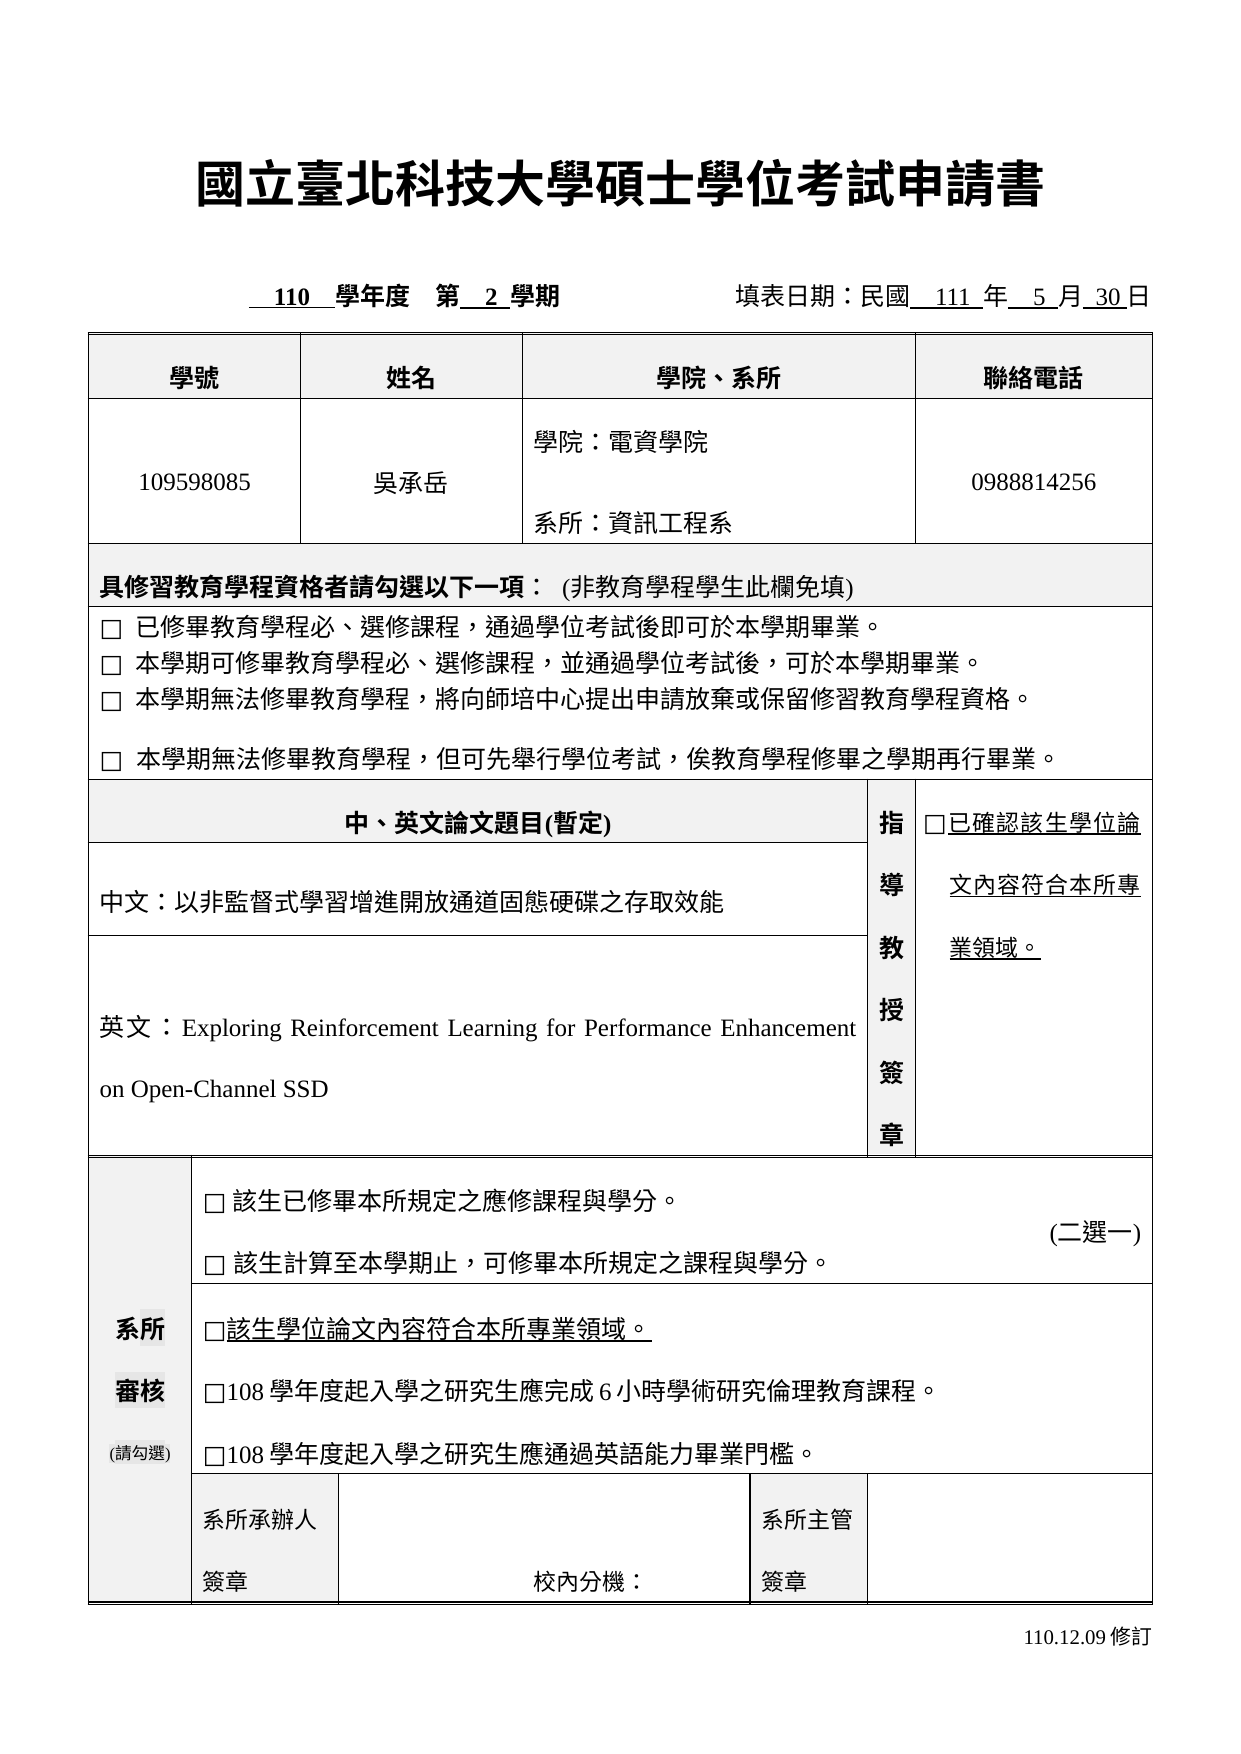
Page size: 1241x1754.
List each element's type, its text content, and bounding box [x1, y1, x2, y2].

table_cell 中、英文論文題目(暫定) [89, 780, 867, 842]
text 110 學年度 第 2 學期 填表日期：民國 111 年 5 月 30 日 [89, 251, 1152, 313]
table_cell (二選一) [1026, 1158, 1152, 1283]
table_header 學院、系所 [523, 335, 915, 398]
table_cell □ 已修畢教育學程必、選修課程，通過學位考試後即可於本學期畢業。 □ 本學期可修畢教育學程必、選修課程，並通過學位考試後，可於本學期畢業。 □ 本學期無法修畢教育學程，將向師培中心提出申請放棄或保留修習教育學程資格。 □ 本學期無法修畢教育學程，但可先舉行學位考試，俟教育學程修畢之學期再行畢業。 [89, 607, 1152, 778]
table_cell 系所 審核 (請勾選) [89, 1158, 191, 1601]
table_cell 英文：Exploring Reinforcement Learning for Performance Enhancement on Open-Channel SSD [89, 936, 867, 1154]
table_cell [868, 1474, 1152, 1601]
text 國立臺北科技大學碩士學位考試申請書 [89, 107, 1152, 232]
table_cell 中文：以非監督式學習增進開放通道固態硬碟之存取效能 [89, 843, 867, 935]
table_cell 指導教授簽章 [868, 780, 915, 1154]
table_cell [1026, 1284, 1152, 1473]
table_header 學號 [89, 335, 300, 398]
table_cell □已確認該生學位論文內容符合本所專業領域。 [916, 780, 1152, 1154]
table_cell 0988814256 [916, 399, 1152, 543]
table_header 聯絡電話 [916, 335, 1152, 398]
table_cell 校內分機： [339, 1474, 749, 1601]
table_cell 學院：電資學院 系所：資訊工程系 [523, 399, 915, 543]
table_cell 系所主管簽章 [751, 1474, 867, 1601]
table_cell 具修習教育學程資格者請勾選以下一項： (非教育學程學生此欄免填) [89, 544, 1152, 606]
table_cell □ 該生已修畢本所規定之應修課程與學分。 □ 該生計算至本學期止，可修畢本所規定之課程與學分。 [192, 1158, 1026, 1283]
table_cell □該生學位論文內容符合本所專業領域。 □108學年度起入學之研究生應完成6小時學術研究倫理教育課程。 □108學年度起入學之研究生應通過英語能力畢業門檻。 [192, 1284, 1026, 1473]
table_cell 109598085 [89, 399, 300, 543]
table_cell 系所承辦人 簽章 [192, 1474, 338, 1601]
table_cell 吳承岳 [301, 399, 522, 543]
table_header 姓名 [301, 335, 522, 398]
